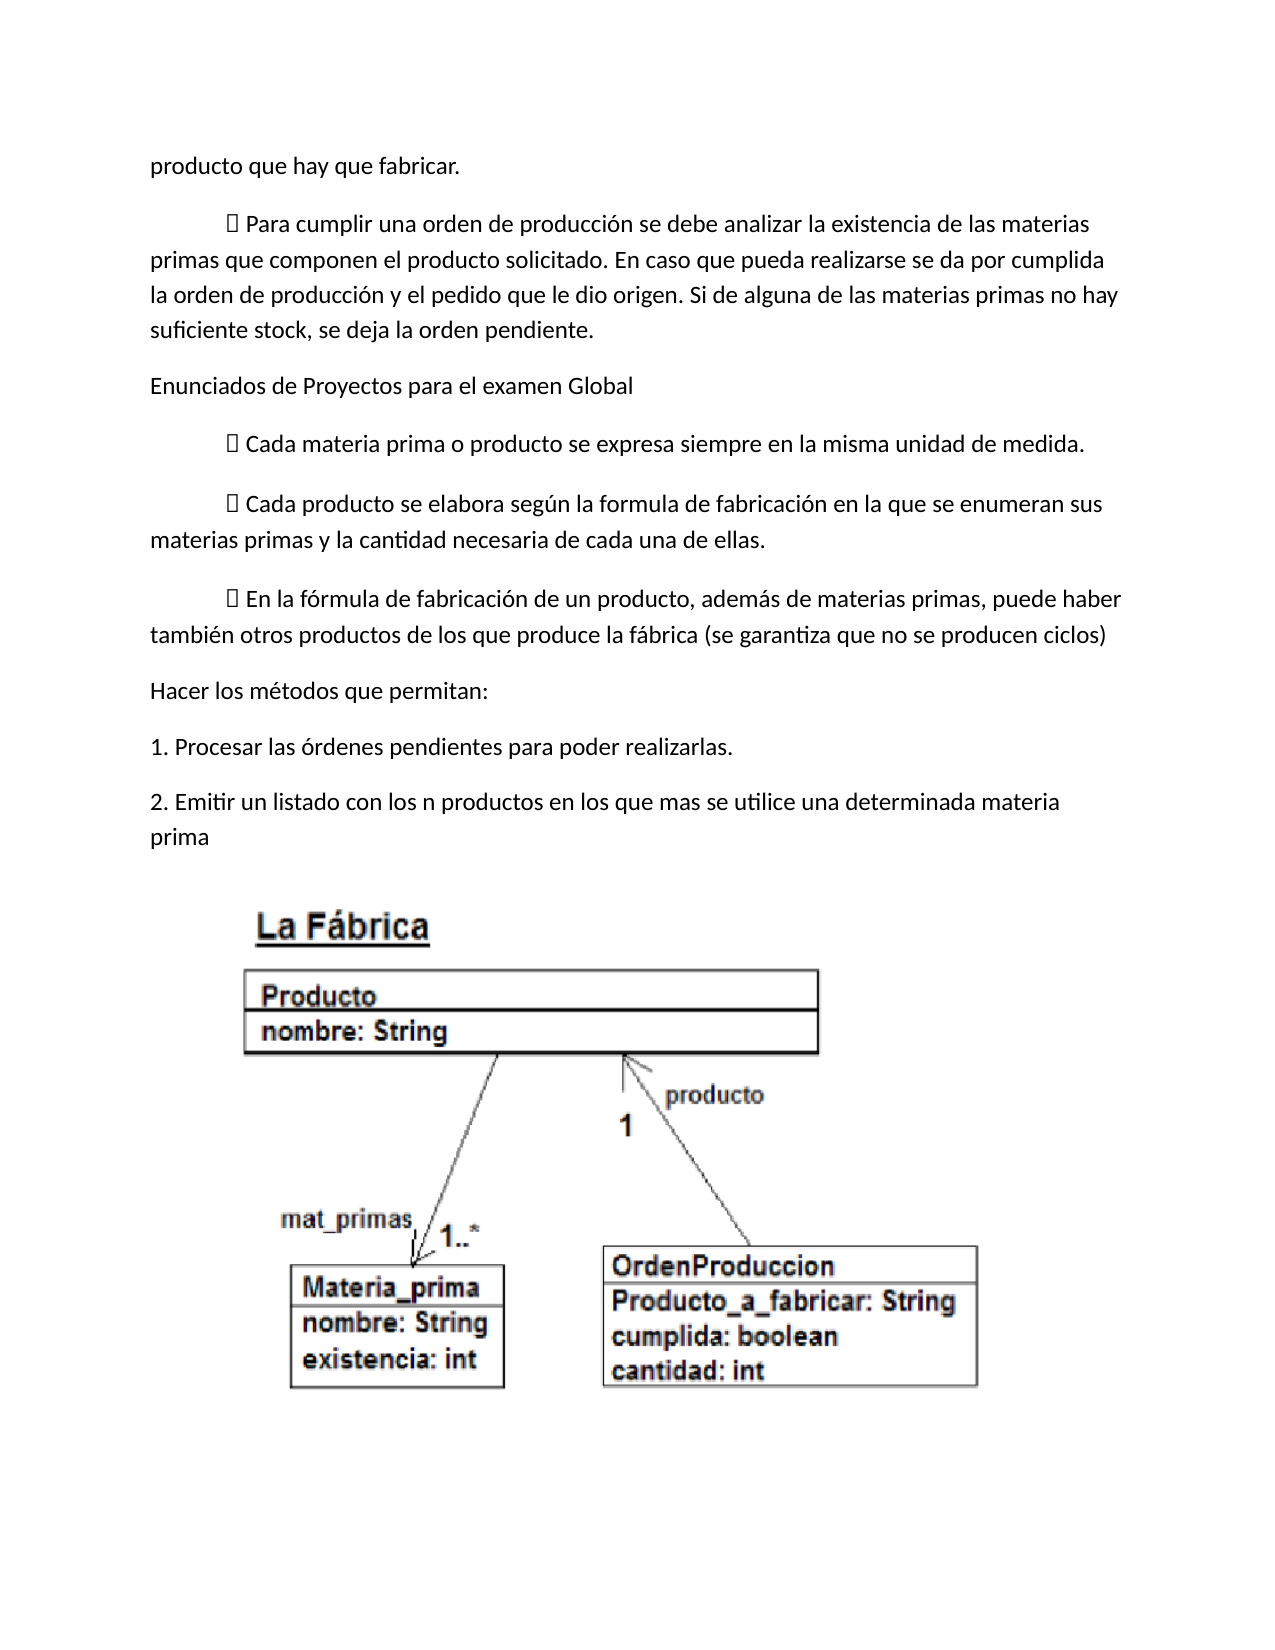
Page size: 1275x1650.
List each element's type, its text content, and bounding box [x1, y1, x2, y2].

text Enunciados de Proyectos para el examen Global [150, 370, 1125, 401]
picture [223, 877, 1016, 1402]
text producto que hay que fabricar. [150, 150, 1125, 181]
text 2. Emitir un listado con los n productos en los que mas se utilice una determinada materia prima [150, 786, 1125, 852]
text  Cada materia prima o producto se expresa siempre en la misma unidad de medida. [150, 426, 1125, 460]
text  Para cumplir una orden de producción se debe analizar la existencia de las materias primas que componen el producto solicitado. En caso que pueda realizarse se da por cumplida la orden de producción y el pedido que le dio origen. Si de alguna de las materias primas no hay suficiente stock, se deja la orden pendiente. [150, 206, 1125, 345]
text  Cada producto se elabora según la formula de fabricación en la que se enumeran sus materias primas y la cantidad necesaria de cada una de ellas. [150, 486, 1125, 555]
text Hacer los métodos que permitan: [150, 675, 1125, 705]
text 1. Procesar las órdenes pendientes para poder realizarlas. [150, 731, 1125, 761]
text  En la fórmula de fabricación de un producto, además de materias primas, puede haber también otros productos de los que produce la fábrica (se garantiza que no se producen ciclos) [150, 580, 1125, 649]
